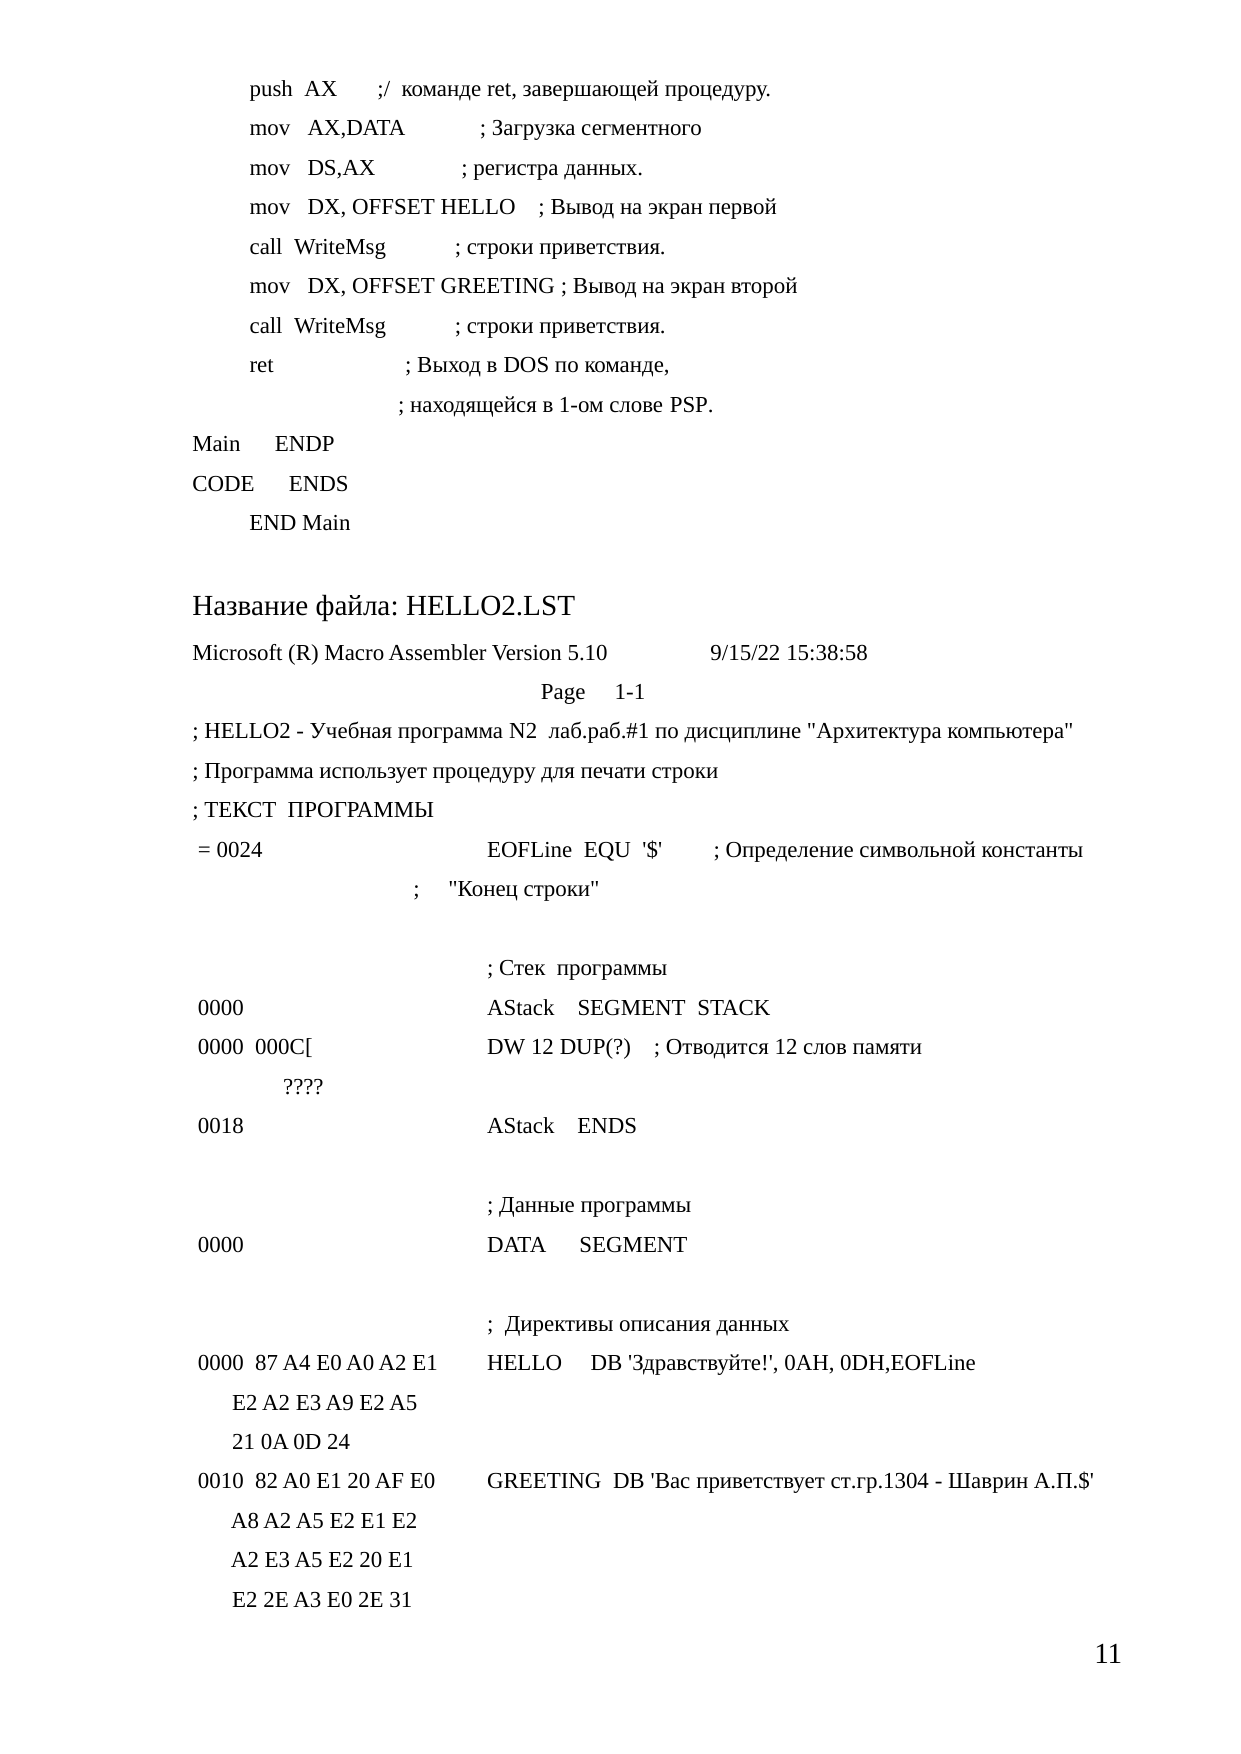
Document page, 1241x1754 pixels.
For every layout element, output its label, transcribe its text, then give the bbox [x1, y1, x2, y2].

text 0010 82 A0 E1 20 AF E0 GREETING DB 'Вас приветствует ст.гр.1304 - Шаврин А.П.$' [118, 1468, 1122, 1494]
text ; Данные программы [118, 1191, 1122, 1218]
text ; "Конец строки" [413, 875, 1122, 902]
text END Main [118, 509, 1122, 536]
text 0000 DATA SEGMENT [118, 1231, 1122, 1257]
text Название файла: HELLO2.LST [118, 588, 1122, 622]
text ; HELLO2 - Учебная программа N2 лаб.раб.#1 по дисциплине "Архитектура компьютера" [118, 717, 1122, 744]
text A8 A2 A5 E2 E1 E2 [118, 1507, 1122, 1533]
text 0000 000C[ DW 12 DUP(?) ; Отводится 12 слов памяти [118, 1033, 1122, 1060]
text push AX ;/ команде ret, завершающей процедуру. [118, 75, 1122, 101]
text E2 2E A3 E0 2E 31 [118, 1586, 1122, 1612]
text mov DX, OFFSET GREETING ; Вывод на экран второй [118, 272, 1122, 299]
text ; Стек программы [118, 954, 1122, 981]
text ; ТЕКСТ ПРОГРАММЫ [118, 796, 1122, 823]
text ; находящейся в 1-ом слове PSP. [118, 391, 1122, 417]
text ; Директивы описания данных [118, 1310, 1122, 1336]
text mov AX,DATA ; Загрузка сегментного [118, 114, 1122, 141]
text 21 0A 0D 24 [118, 1428, 1122, 1454]
text A2 E3 A5 E2 20 E1 [118, 1547, 1122, 1573]
text mov DS,AX ; регистра данных. [118, 154, 1122, 180]
text CODE ENDS [118, 470, 1122, 496]
text E2 A2 E3 A9 E2 A5 [118, 1389, 1122, 1415]
text 0000 AStack SEGMENT STACK [118, 994, 1122, 1020]
text ret ; Выход в DOS по команде, [118, 351, 1122, 378]
text ; Программа использует процедуру для печати строки [118, 757, 1122, 783]
text Microsoft (R) Macro Assembler Version 5.10 9/15/22 15:38:58 [118, 638, 1122, 665]
text = 0024 EOFLine EQU '$' ; Определение символьной константы [118, 836, 1122, 862]
text ???? [118, 1073, 1122, 1099]
text call WriteMsg ; строки приветствия. [118, 233, 1122, 259]
text 0000 87 A4 E0 A0 A2 E1 HELLO DB 'Здравствуйте!', 0AH, 0DH,EOFLine [118, 1349, 1122, 1376]
text mov DX, OFFSET HELLO ; Вывод на экран первой [118, 193, 1122, 220]
text Page 1-1 [118, 678, 1122, 704]
text Main ENDP [118, 430, 1122, 457]
text call WriteMsg ; строки приветствия. [118, 312, 1122, 338]
text 0018 AStack ENDS [118, 1112, 1122, 1139]
